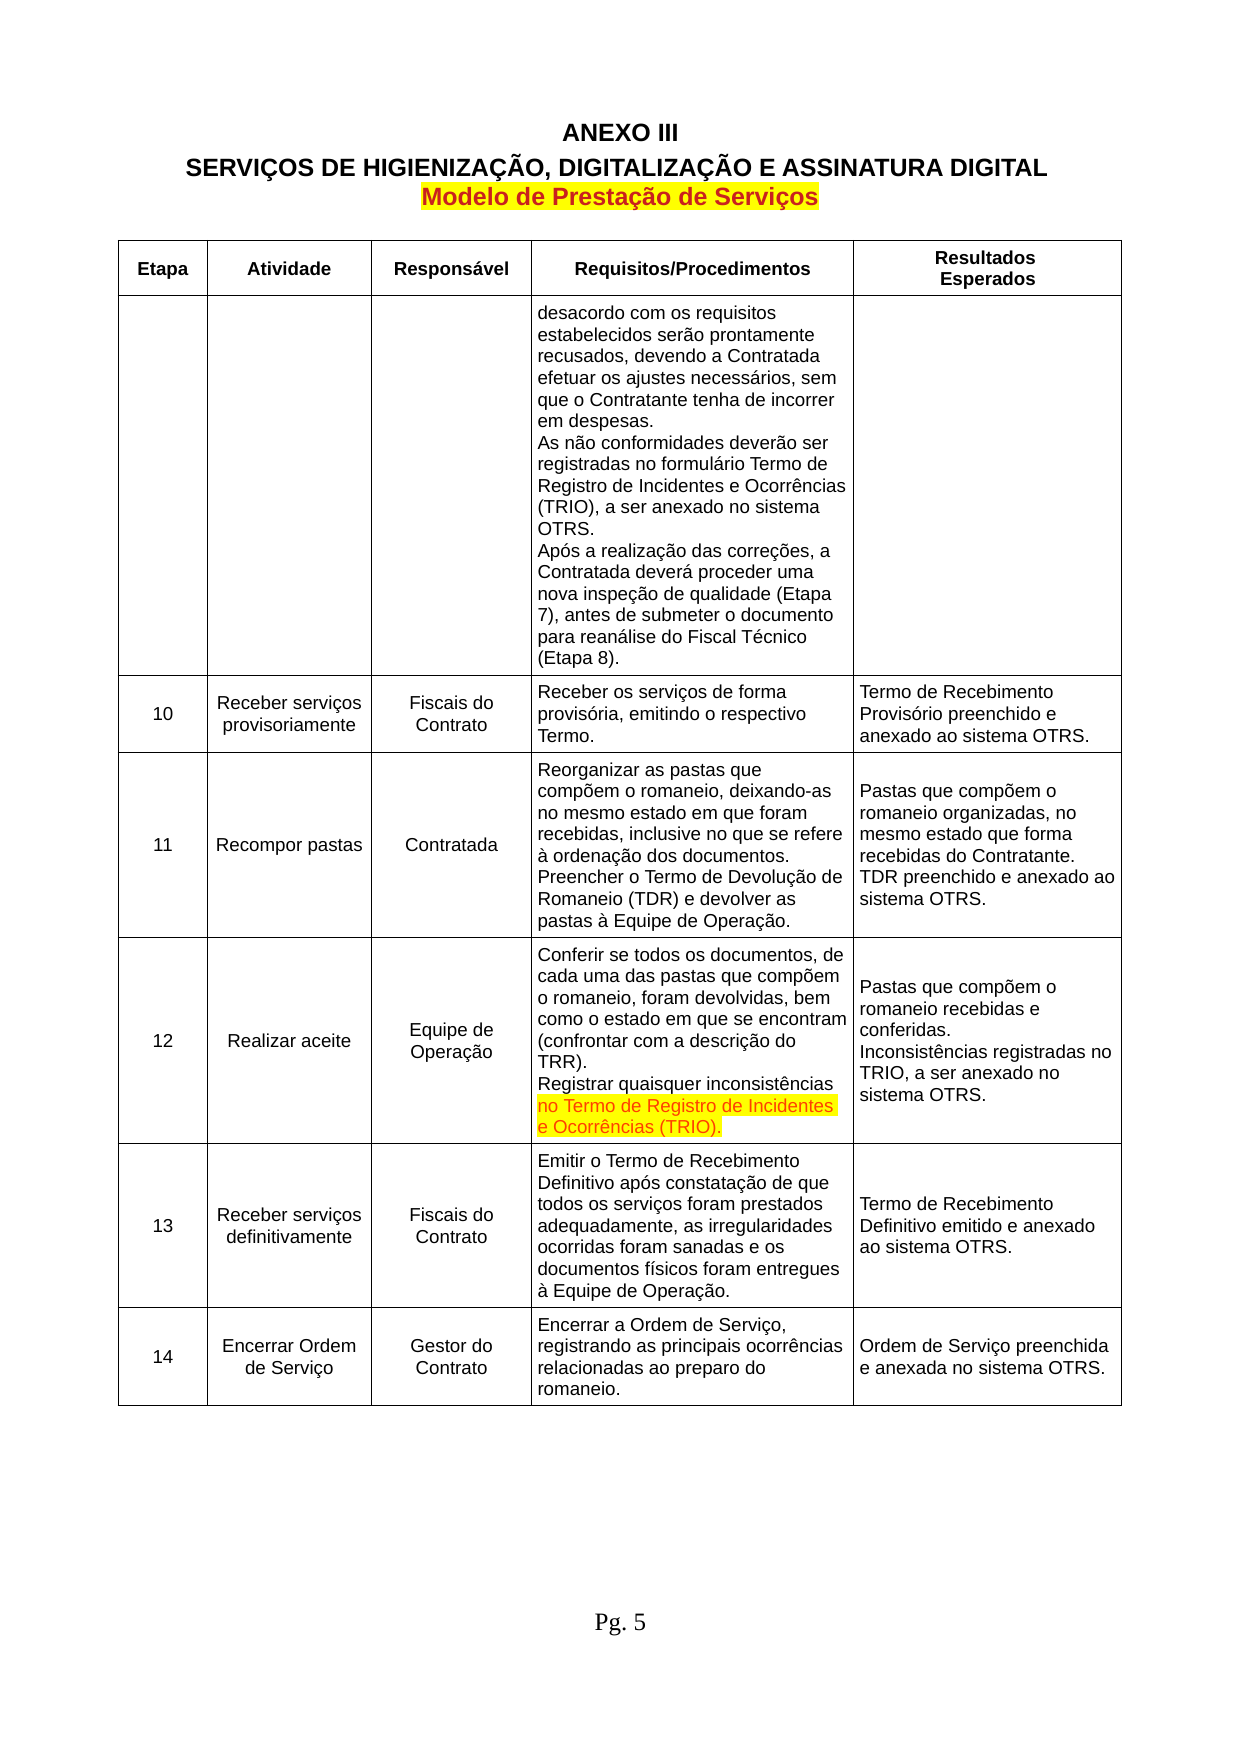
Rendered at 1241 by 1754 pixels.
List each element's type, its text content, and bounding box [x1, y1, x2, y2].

table_cell 14 [119, 1308, 207, 1405]
table_cell Receber serviços provisoriamente [208, 676, 371, 752]
table_header Requisitos/Procedimentos [532, 241, 853, 295]
table_cell [119, 296, 207, 674]
table_cell Realizar aceite [208, 938, 371, 1143]
table_cell Termo de Recebimento Provisório preenchido e anexado ao sistema OTRS. [854, 676, 1121, 752]
table_cell Termo de Recebimento Definitivo emitido e anexado ao sistema OTRS. [854, 1144, 1121, 1307]
table_cell Receber serviços definitivamente [208, 1144, 371, 1307]
table_cell Contratada [372, 753, 531, 937]
table_cell Ordem de Serviço preenchida e anexada no sistema OTRS. [854, 1308, 1121, 1405]
table_header Responsável [372, 241, 531, 295]
table_cell Fiscais do Contrato [372, 1144, 531, 1307]
table_cell Conferir se todos os documentos, de cada uma das pastas que compõem o romaneio, foram devolvidas, bem como o estado em que se encontram (confrontar com a descrição do TRR). Registrar quaisquer inconsistências no Termo de Registro de Incidentes e Ocorrências (TRIO). [532, 938, 853, 1143]
table_header Etapa [119, 241, 207, 295]
table_cell Emitir o Termo de Recebimento Definitivo após constatação de que todos os serviços foram prestados adequadamente, as irregularidades ocorridas foram sanadas e os documentos físicos foram entregues à Equipe de Operação. [532, 1144, 853, 1307]
table_header Atividade [208, 241, 371, 295]
table_cell Encerrar a Ordem de Serviço, registrando as principais ocorrências relacionadas ao preparo do romaneio. [532, 1308, 853, 1405]
table_cell 12 [119, 938, 207, 1143]
table_cell 13 [119, 1144, 207, 1307]
table_cell Gestor do Contrato [372, 1308, 531, 1405]
table_header Resultados Esperados [854, 241, 1121, 295]
table_cell desacordo com os requisitos estabelecidos serão prontamente recusados, devendo a Contratada efetuar os ajustes necessários, sem que o Contratante tenha de incorrer em despesas. As não conformidades deverão ser registradas no formulário Termo de Registro de Incidentes e Ocorrências (TRIO), a ser anexado no sistema OTRS. Após a realização das correções, a Contratada deverá proceder uma nova inspeção de qualidade (Etapa 7), antes de submeter o documento para reanálise do Fiscal Técnico (Etapa 8). [532, 296, 853, 674]
table_cell Pastas que compõem o romaneio recebidas e conferidas. Inconsistências registradas no TRIO, a ser anexado no sistema OTRS. [854, 938, 1121, 1143]
table_cell [372, 296, 531, 674]
table_cell Fiscais do Contrato [372, 676, 531, 752]
table_cell [208, 296, 371, 674]
table_cell 10 [119, 676, 207, 752]
table_cell Encerrar Ordem de Serviço [208, 1308, 371, 1405]
table_cell Receber os serviços de forma provisória, emitindo o respectivo Termo. [532, 676, 853, 752]
table_cell Equipe de Operação [372, 938, 531, 1143]
table_cell Pastas que compõem o romaneio organizadas, no mesmo estado que forma recebidas do Contratante. TDR preenchido e anexado ao sistema OTRS. [854, 753, 1121, 937]
table_cell Recompor pastas [208, 753, 371, 937]
table_cell 11 [119, 753, 207, 937]
table_cell [854, 296, 1121, 674]
table_cell Reorganizar as pastas que compõem o romaneio, deixando-as no mesmo estado em que foram recebidas, inclusive no que se refere à ordenação dos documentos. Preencher o Termo de Devolução de Romaneio (TDR) e devolver as pastas à Equipe de Operação. [532, 753, 853, 937]
